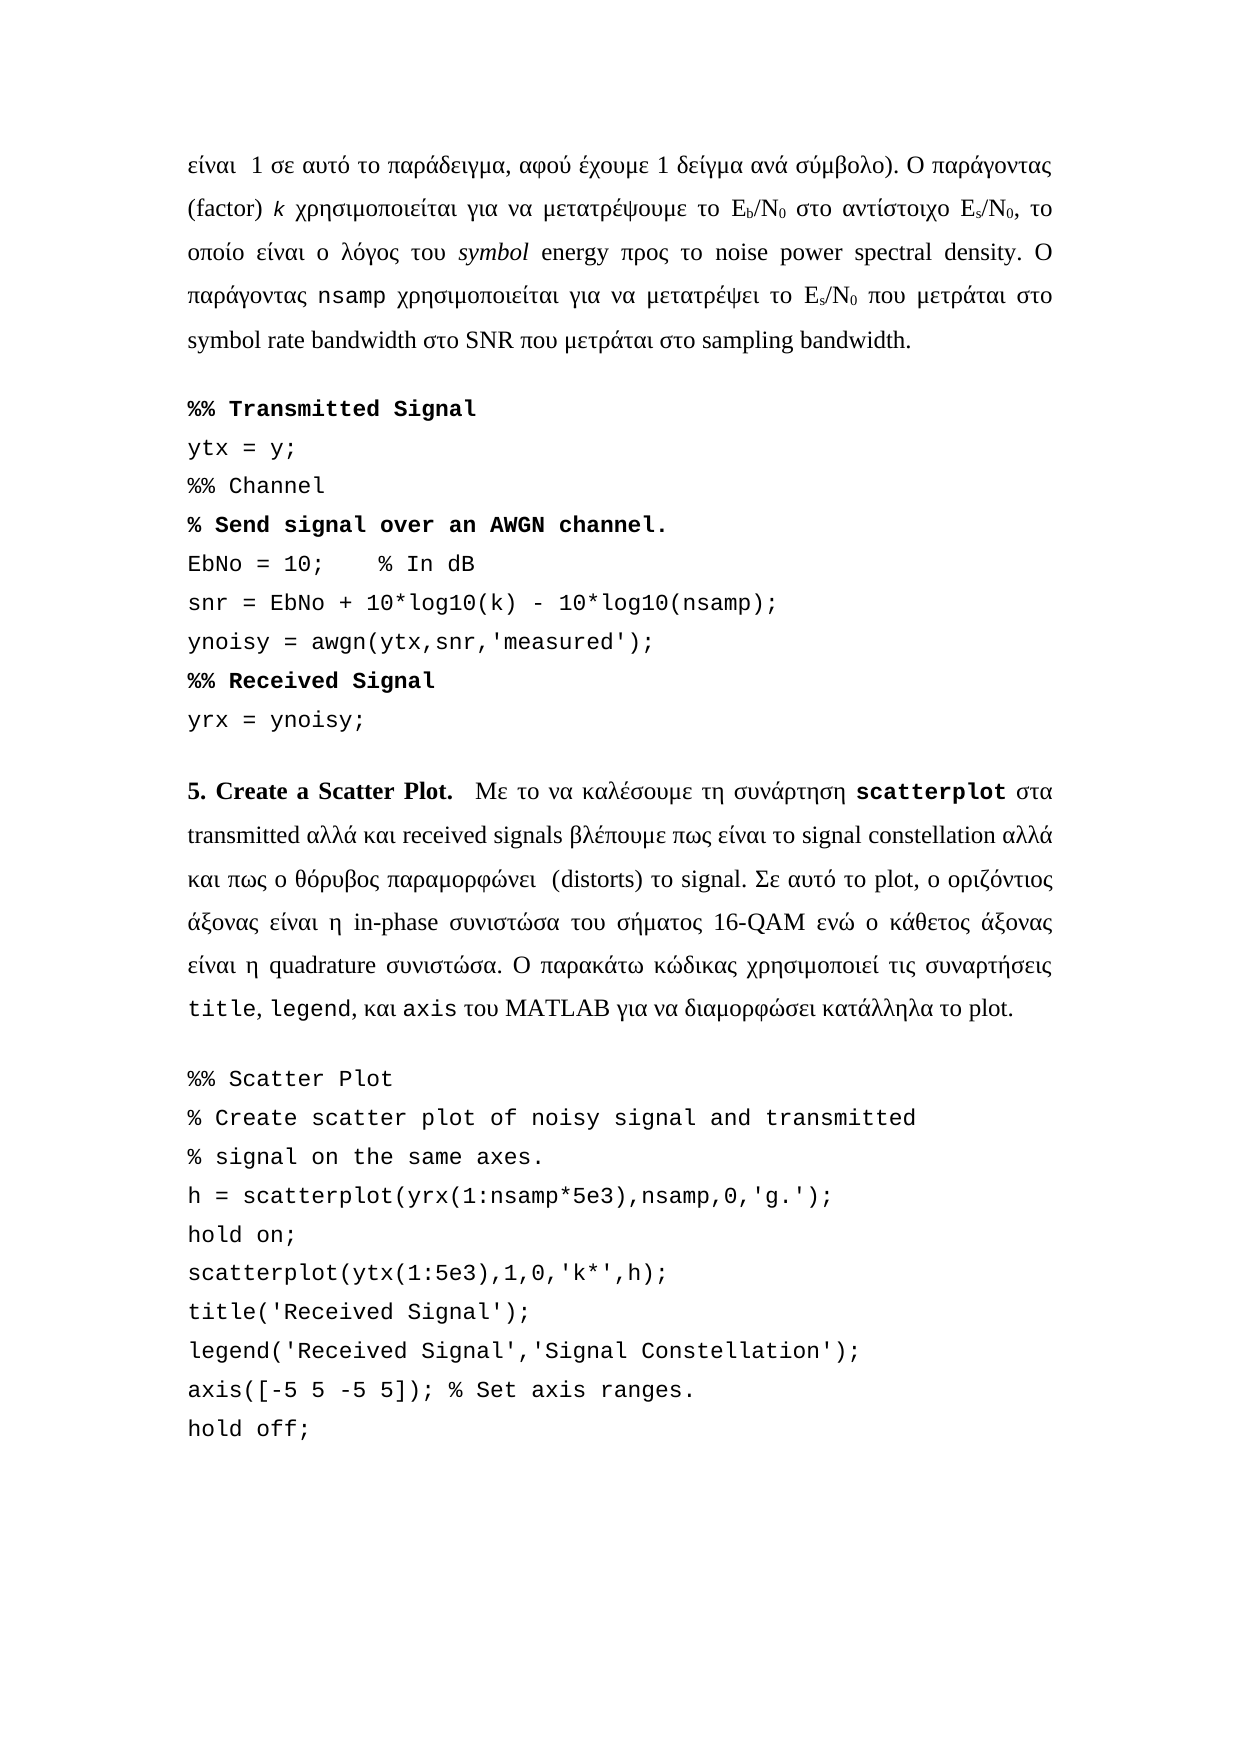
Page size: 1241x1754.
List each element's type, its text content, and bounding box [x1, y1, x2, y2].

text %% Scatter Plot [187, 1067, 1053, 1093]
text %% Received Signal [187, 669, 1053, 695]
text title('Received Signal'); [187, 1301, 1053, 1327]
text scatterplot(ytx(1:5e3),1,0,'k*',h); [187, 1262, 1053, 1288]
text %% Channel [187, 475, 1053, 501]
text axis([-5 5 -5 5]); % Set axis ranges. [187, 1378, 1053, 1404]
text hold on; [187, 1223, 1053, 1249]
text h = scatterplot(yrx(1:nsamp*5e3),nsamp,0,'g.'); [187, 1184, 1053, 1210]
text hold off; [187, 1417, 1053, 1443]
text % signal on the same axes. [187, 1145, 1053, 1171]
text snr = EbNo + 10*log10(k) - 10*log10(nsamp); [187, 591, 1053, 617]
text yrx = ynoisy; [187, 708, 1053, 734]
text ynoisy = awgn(ytx,snr,'measured'); [187, 630, 1053, 656]
text είναι 1 σε αυτό το παράδειγμα, αφού έχουμε 1 δείγμα ανά σύμβολο). Ο παράγοντας (factor) k χρησιμοποιείται για να μετατρέψουμε το Eb/N0 στο αντίστοιχο Es/N0, το οποίο είναι ο λόγος του symbol energy προς το noise power spectral density. Ο παράγοντας nsamp χρησιμοποιείται για να μετατρέψει το Es/N0 που μετράται στο symbol rate bandwidth στο SNR που μετράται στο sampling bandwidth. [187, 150, 1053, 353]
text % Send signal over an AWGN channel. [187, 514, 1053, 539]
text ytx = y; [187, 436, 1053, 462]
text % Create scatter plot of noisy signal and transmitted [187, 1106, 1053, 1132]
text %% Transmitted Signal [187, 397, 1053, 423]
text legend('Received Signal','Signal Constellation'); [187, 1339, 1053, 1365]
text EbNo = 10; % In dB [187, 552, 1053, 578]
text 5. Create a Scatter Plot. Με το να καλέσουμε τη συνάρτηση scatterplot στα transmitted αλλά και received signals βλέπουμε πως είναι το signal constellation αλλά και πως ο θόρυβος παραμορφώνει (distorts) το signal. Σε αυτό το plot, ο οριζόντιος άξονας είναι η in-phase συνιστώσα του σήματος 16-QAM ενώ ο κάθετος άξονας είναι η quadrature συνιστώσα. Ο παρακάτω κώδικας χρησιμοποιεί τις συναρτήσεις title, legend, και axis του MATLAB για να διαμορφώσει κατάλληλα το plot. [187, 776, 1053, 1023]
